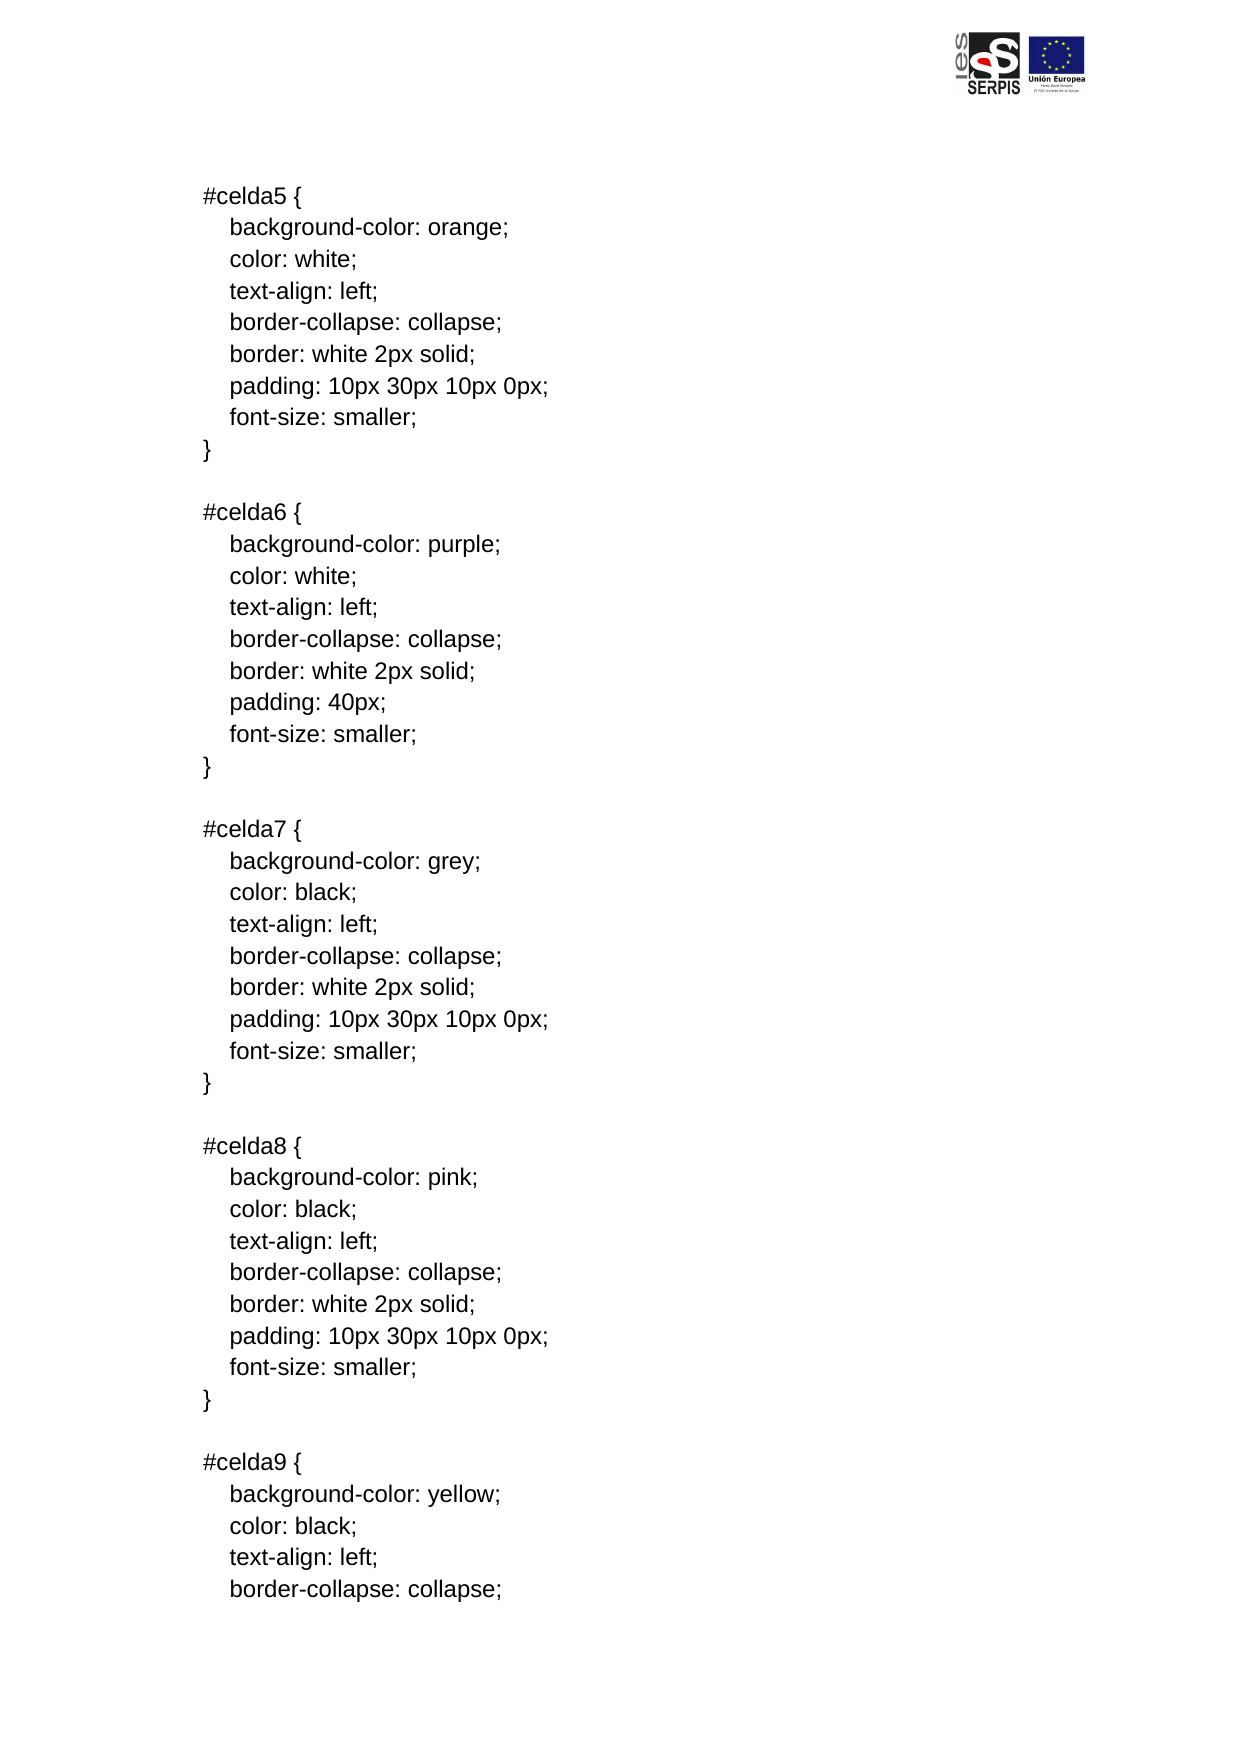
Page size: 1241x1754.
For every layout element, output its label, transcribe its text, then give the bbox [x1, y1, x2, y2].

text color: white; [150, 245, 1090, 273]
text font-size: smaller; [150, 1353, 1090, 1381]
text padding: 10px 30px 10px 0px; [150, 1322, 1090, 1349]
text color: black; [150, 1512, 1090, 1539]
text text-align: left; [150, 1543, 1090, 1571]
text text-align: left; [150, 910, 1090, 938]
text border: white 2px solid; [150, 1290, 1090, 1318]
text border-collapse: collapse; [150, 1575, 1090, 1603]
text #celda8 { [150, 1132, 1090, 1159]
text #celda7 { [150, 815, 1090, 843]
text } [150, 1068, 1090, 1096]
text color: black; [150, 878, 1090, 906]
text background-color: orange; [150, 213, 1090, 241]
text #celda9 { [150, 1448, 1090, 1476]
text text-align: left; [150, 1227, 1090, 1254]
text border: white 2px solid; [150, 340, 1090, 368]
text text-align: left; [150, 277, 1090, 304]
text font-size: smaller; [150, 1037, 1090, 1064]
text background-color: yellow; [150, 1480, 1090, 1508]
text padding: 10px 30px 10px 0px; [150, 372, 1090, 399]
text } [150, 1385, 1090, 1413]
text } [150, 435, 1090, 463]
text border: white 2px solid; [150, 973, 1090, 1001]
text padding: 10px 30px 10px 0px; [150, 1005, 1090, 1033]
text } [150, 752, 1090, 779]
text #celda6 { [150, 498, 1090, 526]
text padding: 40px; [150, 688, 1090, 716]
text color: black; [150, 1195, 1090, 1223]
text border-collapse: collapse; [150, 625, 1090, 653]
text background-color: pink; [150, 1163, 1090, 1191]
text border-collapse: collapse; [150, 1258, 1090, 1286]
picture [950, 28, 1090, 97]
text border-collapse: collapse; [150, 942, 1090, 969]
text font-size: smaller; [150, 403, 1090, 431]
text background-color: grey; [150, 847, 1090, 874]
text border: white 2px solid; [150, 657, 1090, 684]
text border-collapse: collapse; [150, 308, 1090, 336]
text #celda5 { [150, 182, 1090, 209]
text background-color: purple; [150, 530, 1090, 558]
text text-align: left; [150, 593, 1090, 621]
text font-size: smaller; [150, 720, 1090, 748]
text color: white; [150, 562, 1090, 589]
